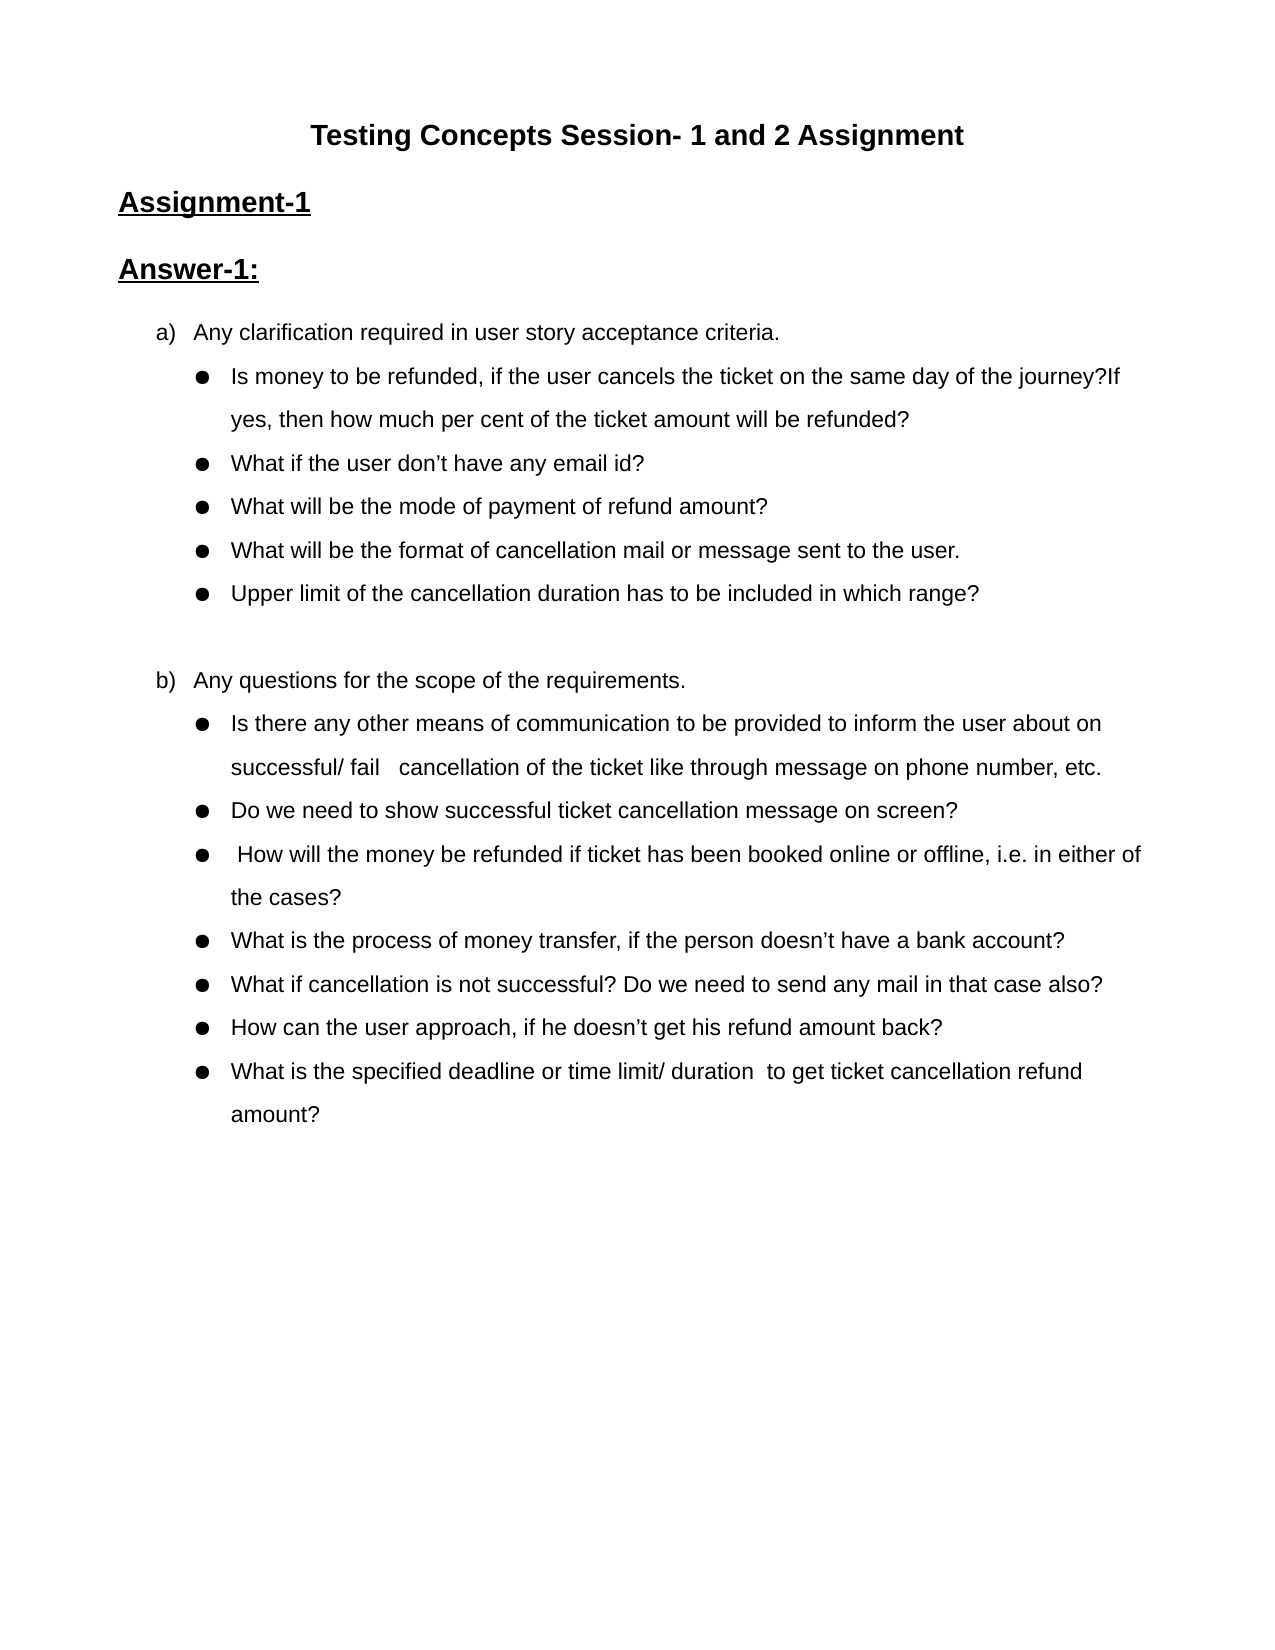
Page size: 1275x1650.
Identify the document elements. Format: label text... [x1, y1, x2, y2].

list How will the money be refunded if ticket has been booked online or offline, i.e. in either of the cases? [193, 841, 1157, 910]
list Any clarification required in user story acceptance criteria. [156, 319, 1157, 346]
list What will be the mode of payment of refund amount? [193, 493, 1157, 519]
list Is money to be refunded, if the user cancels the ticket on the same day of the journey?If yes, then how much per cent of the ticket amount will be refunded? [193, 363, 1157, 433]
list What will be the format of cancellation mail or message sent to the user. [193, 537, 1157, 563]
list Do we need to show successful ticket cancellation message on screen? [193, 797, 1157, 823]
text Testing Concepts Session- 1 and 2 Assignment [118, 118, 1157, 152]
text Assignment-1 [118, 185, 1157, 219]
list How can the user approach, if he doesn’t get his refund amount back? [193, 1014, 1157, 1041]
list Upper limit of the cancellation duration has to be included in which range? [193, 580, 1157, 606]
list Is there any other means of communication to be provided to inform the user about on successful/ fail cancellation of the ticket like through message on phone number, etc. [193, 710, 1157, 780]
list What is the process of money transfer, if the person doesn’t have a bank account? [193, 927, 1157, 954]
list What if the user don’t have any email id? [193, 450, 1157, 476]
list What is the specified deadline or time limit/ duration to get ticket cancellation refund amount? [193, 1058, 1157, 1128]
text Answer-1: [118, 252, 1157, 286]
list What if cancellation is not successful? Do we need to send any mail in that case also? [193, 971, 1157, 997]
list Any questions for the scope of the requirements. [156, 667, 1157, 693]
